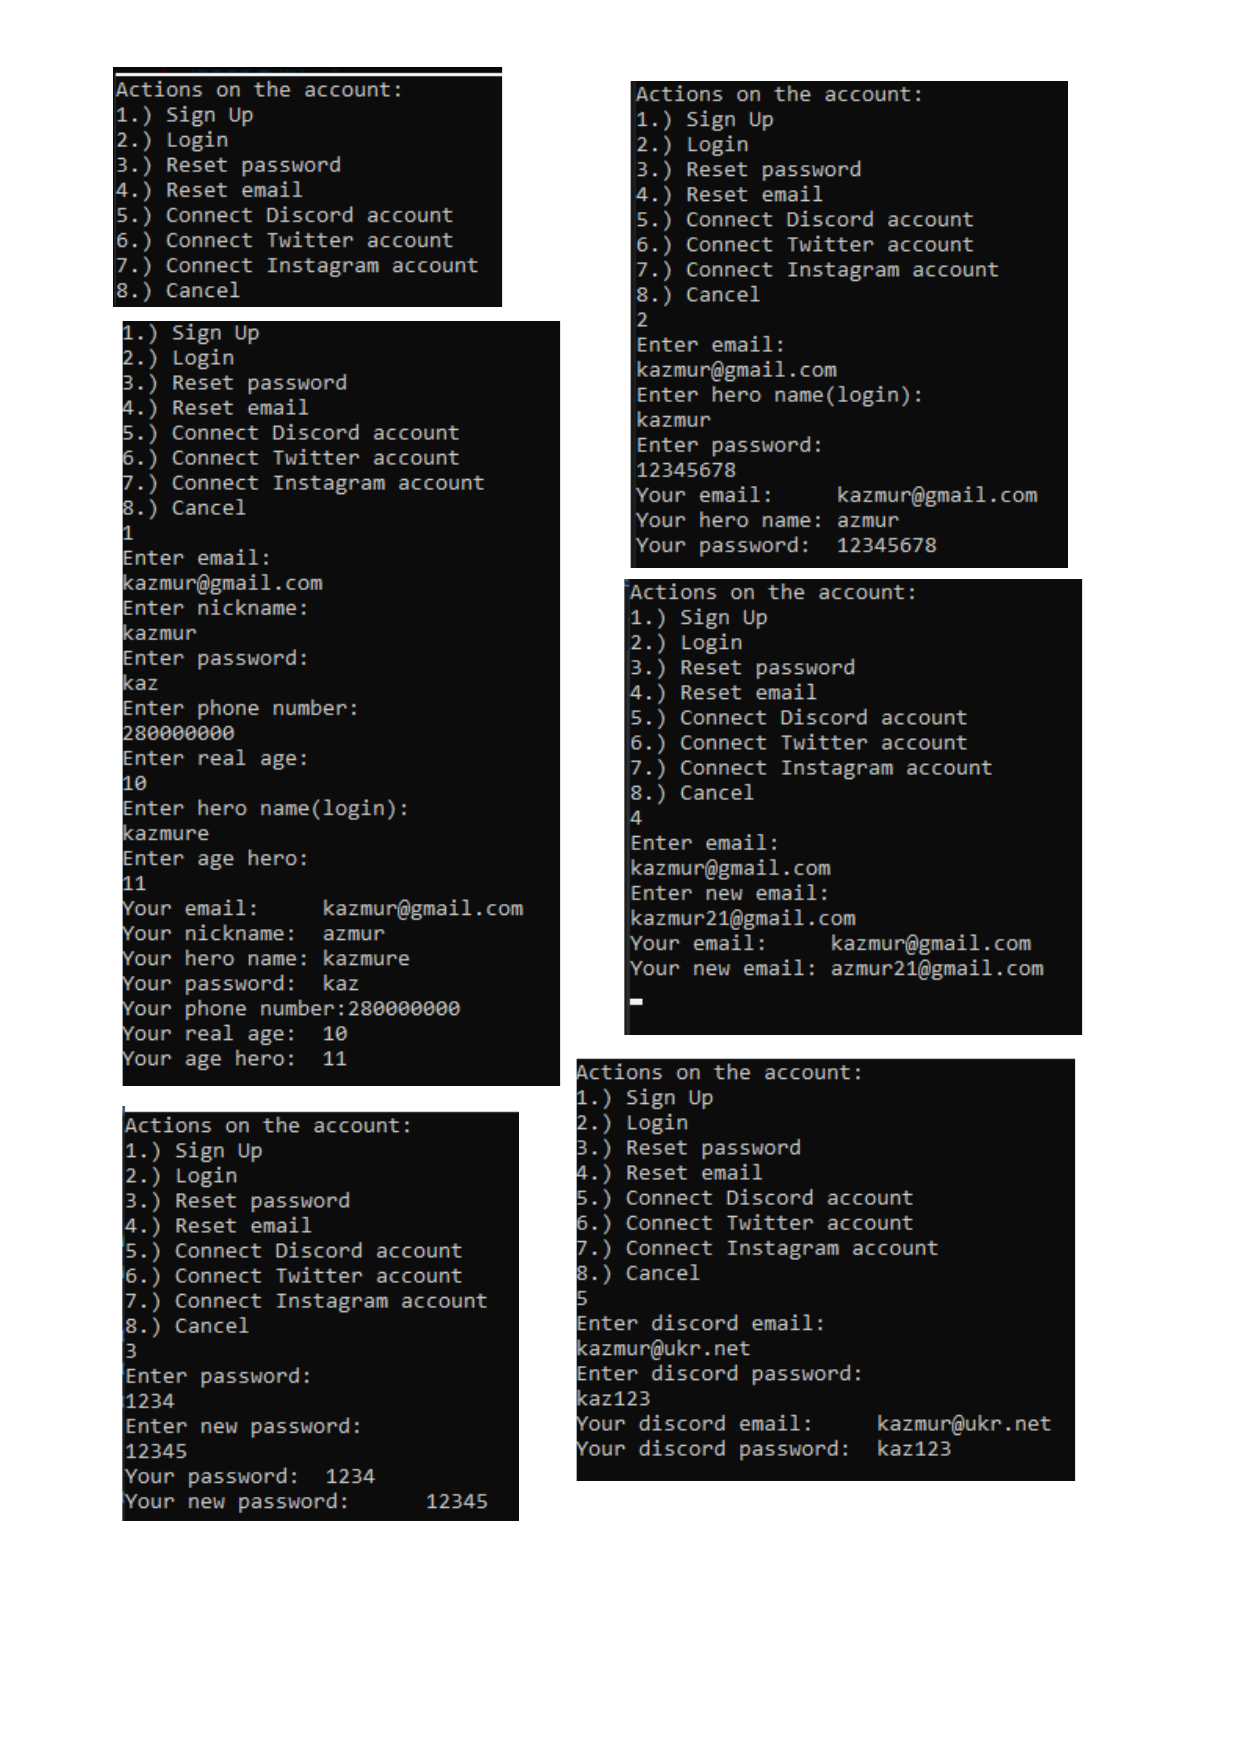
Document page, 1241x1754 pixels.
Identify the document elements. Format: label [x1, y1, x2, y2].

picture [624, 579, 1083, 1035]
picture [630, 81, 1068, 568]
picture [576, 1057, 1075, 1481]
picture [122, 321, 561, 1086]
picture [122, 1106, 519, 1521]
picture [113, 67, 503, 307]
